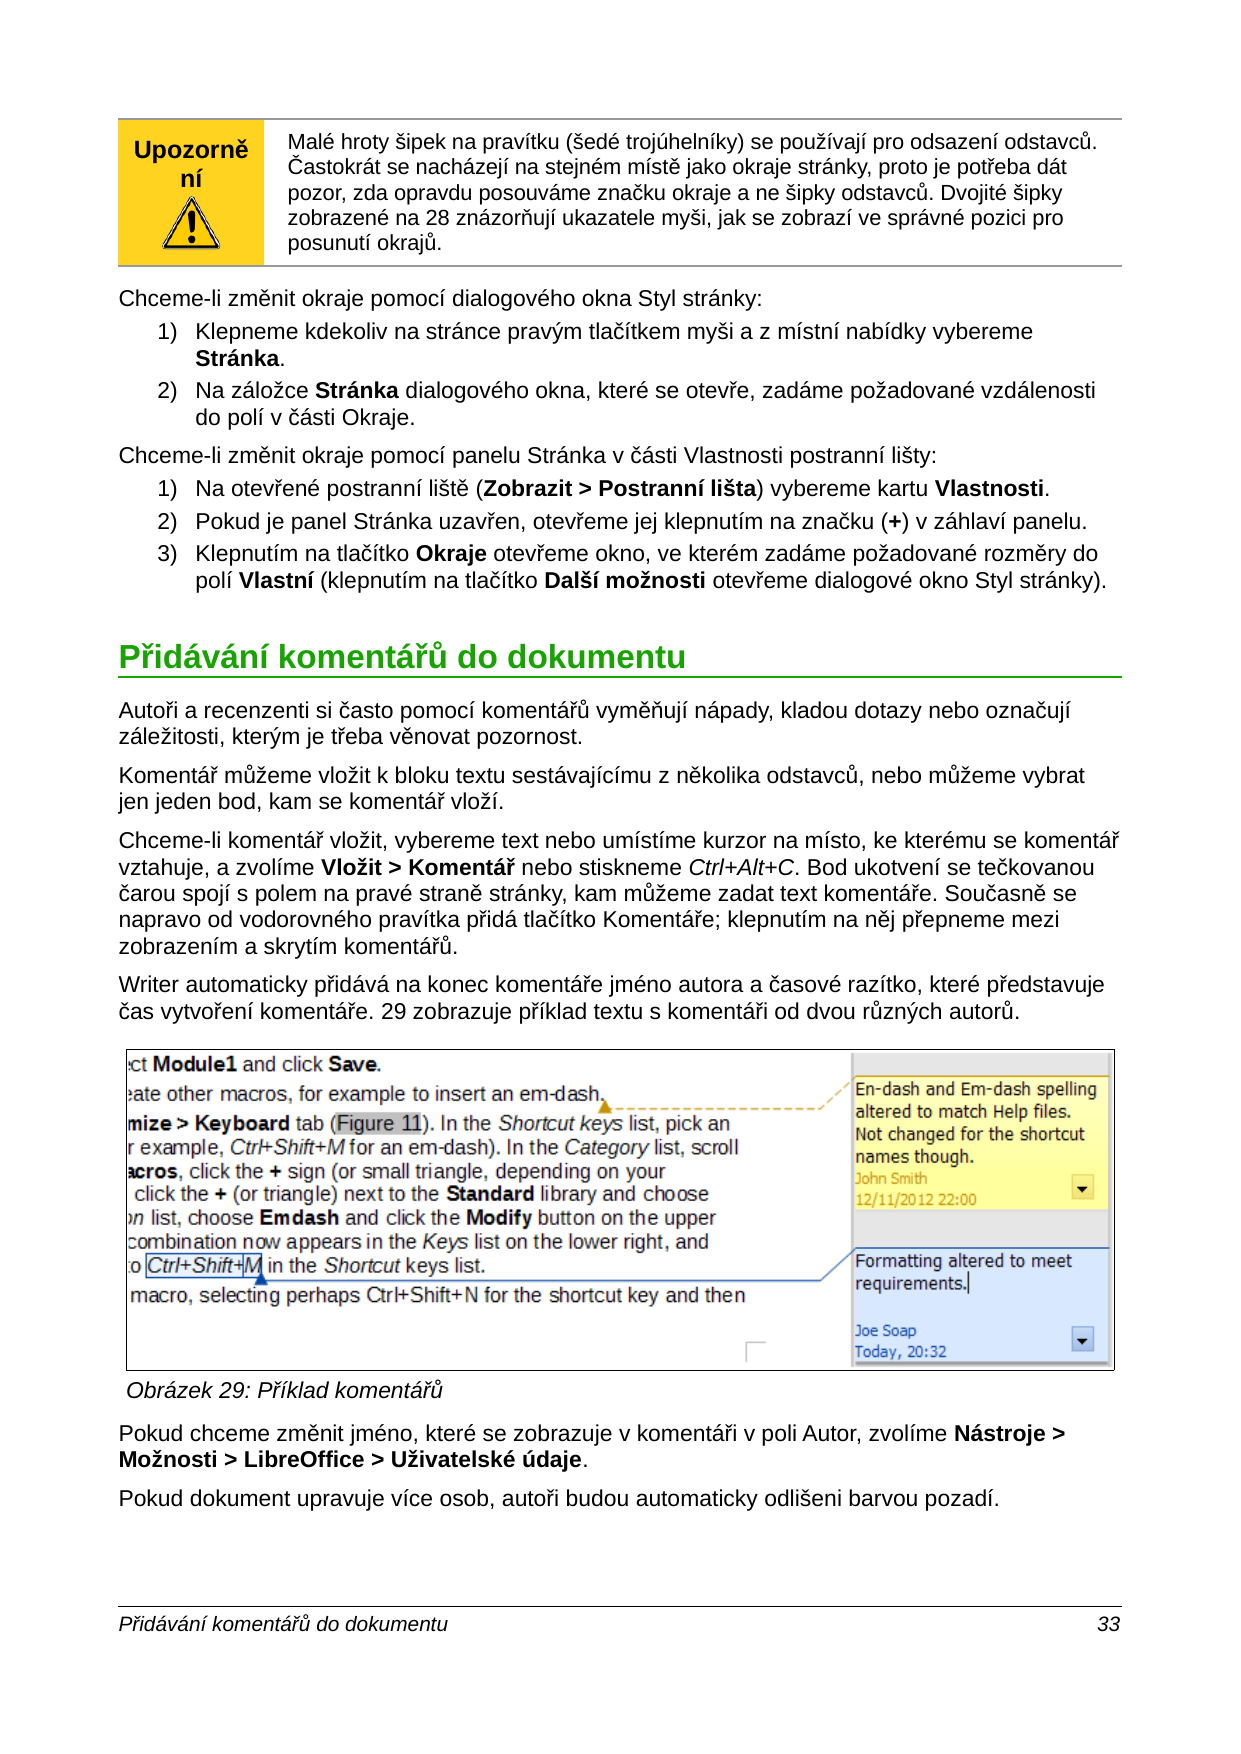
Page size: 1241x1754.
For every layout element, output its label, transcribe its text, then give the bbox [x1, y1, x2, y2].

text Pokud chceme změnit jméno, které se zobrazuje v komentáři v poli Autor, zvolíme Nástroje > Možnosti > LibreOffice > Uživatelské údaje. [118, 1420, 1122, 1473]
picture [158, 193, 224, 253]
picture [127, 1050, 1114, 1370]
list Na otevřené postranní liště (Zobrazit > Postranní lišta) vybereme kartu Vlastnosti. [177, 475, 1122, 501]
list Klepnutím na tlačítko Okraje otevřeme okno, ve kterém zadáme požadované rozměry do polí Vlastní (klepnutím na tlačítko Další možnosti otevřeme dialogové okno Styl stránky). [177, 540, 1122, 593]
table_header Malé hroty šipek na pravítku (šedé trojúhelníky) se používají pro odsazení odstavců. Častokrát se nacházejí na stejném místě jako okraje stránky, proto je potřeba dát pozor, zda opravdu posouváme značku okraje a ne šipky odstavců. Dvojité šipky zobrazené na obrázku 28 znázorňují ukazatele myši, jak se zobrazí ve správné pozici pro posunutí okrajů. [264, 120, 1122, 265]
text Autoři a recenzenti si často pomocí komentářů vyměňují nápady, kladou dotazy nebo označují záležitosti, kterým je třeba věnovat pozornost. [118, 697, 1122, 749]
table_header Upozornění [118, 120, 264, 265]
subtitle Přidávání komentářů do dokumentu [118, 637, 1122, 676]
list Na záložce Stránka dialogového okna, které se otevře, zadáme požadované vzdálenosti do polí v části Okraje. [177, 377, 1122, 430]
text Pokud dokument upravuje více osob, autoři budou automaticky odlišeni barvou pozadí. [118, 1485, 1122, 1512]
list Chceme-li změnit okraje pomocí panelu Stránka v části Vlastnosti postranní lišty: [118, 442, 1122, 469]
list Chceme-li změnit okraje pomocí dialogového okna Styl stránky: [118, 285, 1122, 312]
text Obrázek 29: Příklad komentářů [126, 1377, 1114, 1403]
text Chceme-li komentář vložit, vybereme text nebo umístíme kurzor na místo, ke kterému se komentář vztahuje, a zvolíme Vložit > Komentář nebo stiskneme Ctrl+Alt+C. Bod ukotvení se tečkovanou čarou spojí s polem na pravé straně stránky, kam můžeme zadat text komentáře. Současně se napravo od vodorovného pravítka přidá tlačítko Komentáře; klepnutím na něj přepneme mezi zobrazením a skrytím komentářů. [118, 827, 1122, 959]
text Komentář můžeme vložit k bloku textu sestávajícímu z několika odstavců, nebo můžeme vybrat jen jeden bod, kam se komentář vloží. [118, 762, 1122, 815]
list Klepneme kdekoliv na stránce pravým tlačítkem myši a z místní nabídky vybereme Stránka. [177, 318, 1122, 371]
text Writer automaticky přidává na konec komentáře jméno autora a časové razítko, které představuje čas vytvoření komentáře. Obrázek 29 zobrazuje příklad textu s komentáři od dvou různých autorů. [118, 971, 1122, 1024]
list Pokud je panel Stránka uzavřen, otevřeme jej klepnutím na značku (+) v záhlaví panelu. [177, 508, 1122, 534]
